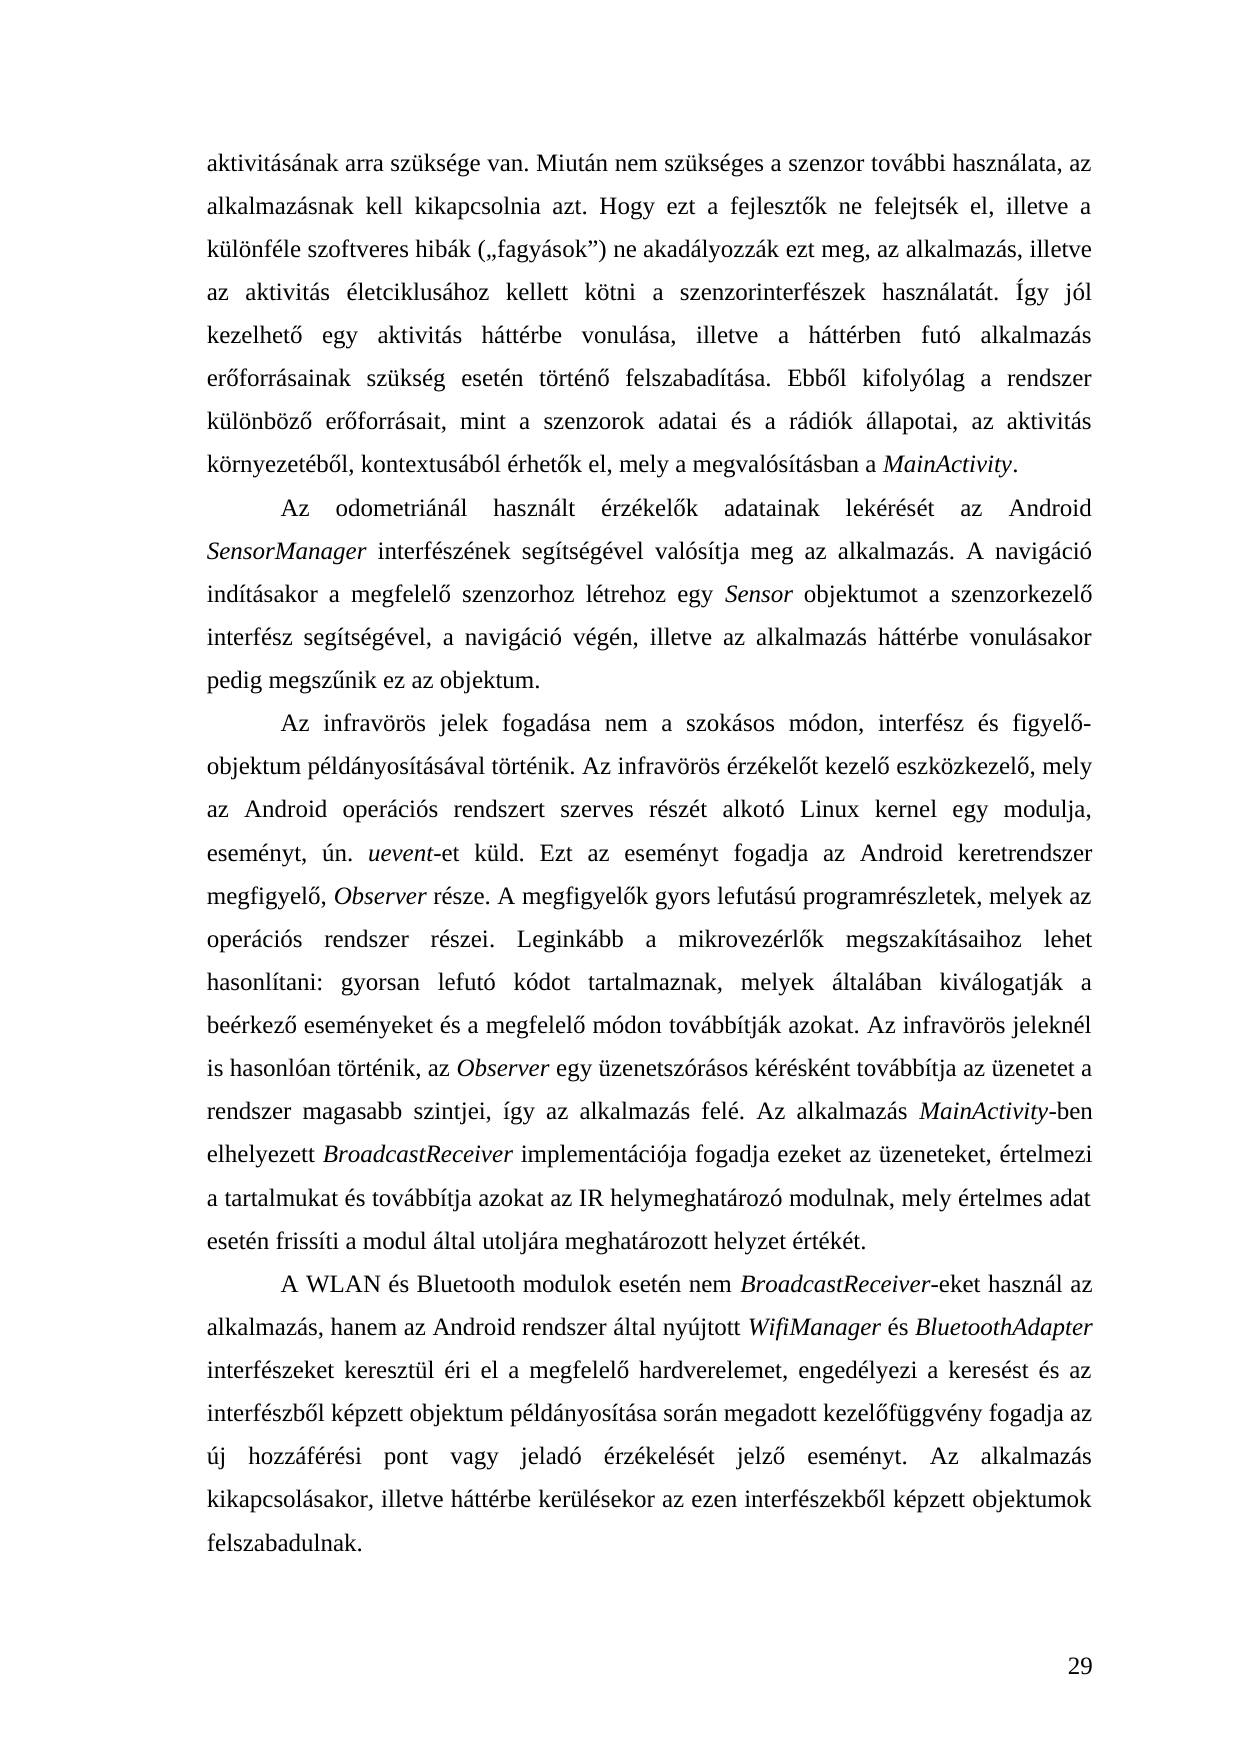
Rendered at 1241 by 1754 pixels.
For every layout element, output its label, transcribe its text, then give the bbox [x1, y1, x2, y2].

text A WLAN és Bluetooth modulok esetén nem BroadcastReceiver-eket használ az alkalmazás, hanem az Android rendszer által nyújtott WifiManager és BluetoothAdapter interfészeket keresztül éri el a megfelelő hardverelemet, engedélyezi a keresést és az interfészből képzett objektum példányosítása során megadott kezelőfüggvény fogadja az új hozzáférési pont vagy jeladó érzékelését jelző eseményt. Az alkalmazás kikapcsolásakor, illetve háttérbe kerülésekor az ezen interfészekből képzett objektumok felszabadulnak. [207, 1269, 1093, 1556]
text aktivitásának arra szüksége van. Miután nem szükséges a szenzor további használata, az alkalmazásnak kell kikapcsolnia azt. Hogy ezt a fejlesztők ne felejtsék el, illetve a különféle szoftveres hibák („fagyások”) ne akadályozzák ezt meg, az alkalmazás, illetve az aktivitás életciklusához kellett kötni a szenzorinterfészek használatát. Így jól kezelhető egy aktivitás háttérbe vonulása, illetve a háttérben futó alkalmazás erőforrásainak szükség esetén történő felszabadítása. Ebből kifolyólag a rendszer különböző erőforrásait, mint a szenzorok adatai és a rádiók állapotai, az aktivitás környezetéből, kontextusából érhetők el, mely a megvalósításban a MainActivity. [207, 148, 1093, 478]
text Az odometriánál használt érzékelők adatainak lekérését az Android SensorManager interfészének segítségével valósítja meg az alkalmazás. A navigáció indításakor a megfelelő szenzorhoz létrehoz egy Sensor objektumot a szenzorkezelő interfész segítségével, a navigáció végén, illetve az alkalmazás háttérbe vonulásakor pedig megszűnik ez az objektum. [207, 493, 1093, 694]
text Az infravörös jelek fogadása nem a szokásos módon, interfész és figyelő-objektum példányosításával történik. Az infravörös érzékelőt kezelő eszközkezelő, mely az Android operációs rendszert szerves részét alkotó Linux kernel egy modulja, eseményt, ún. uevent-et küld. Ezt az eseményt fogadja az Android keretrendszer megfigyelő, Observer része. A megfigyelők gyors lefutású programrészletek, melyek az operációs rendszer részei. Leginkább a mikrovezérlők megszakításaihoz lehet hasonlítani: gyorsan lefutó kódot tartalmaznak, melyek általában kiválogatják a beérkező eseményeket és a megfelelő módon továbbítják azokat. Az infravörös jeleknél is hasonlóan történik, az Observer egy üzenetszórásos kérésként továbbítja az üzenetet a rendszer magasabb szintjei, így az alkalmazás felé. Az alkalmazás MainActivity-ben elhelyezett BroadcastReceiver implementációja fogadja ezeket az üzeneteket, értelmezi a tartalmukat és továbbítja azokat az IR helymeghatározó modulnak, mely értelmes adat esetén frissíti a modul által utoljára meghatározott helyzet értékét. [207, 708, 1093, 1254]
